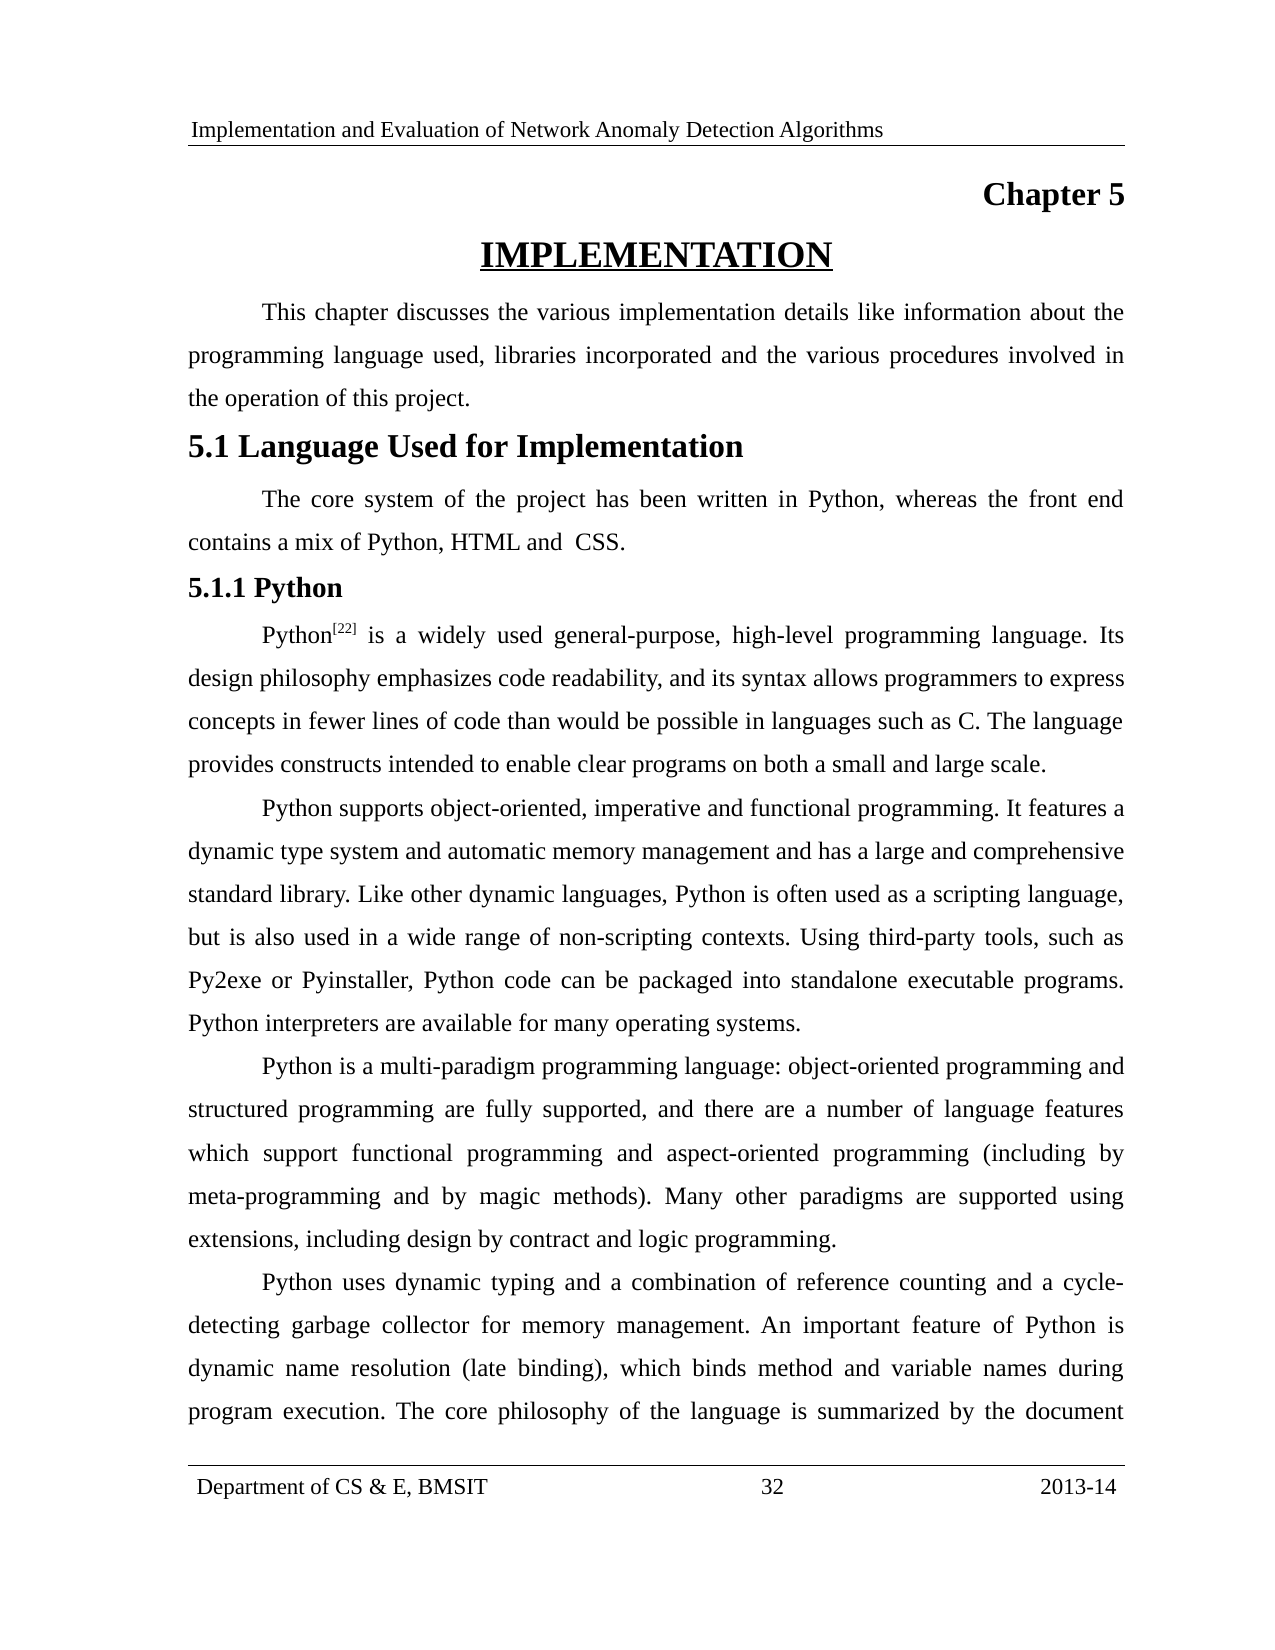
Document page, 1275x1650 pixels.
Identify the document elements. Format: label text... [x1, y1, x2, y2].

text Python[22] is a widely used general-purpose, high-level programming language. Its design philosophy emphasizes code readability, and its syntax allows programmers to express concepts in fewer lines of code than would be possible in languages such as C. The language provides constructs intended to enable clear programs on both a small and large scale. [188, 620, 1125, 778]
text Python uses dynamic typing and a combination of reference counting and a cycle-detecting garbage collector for memory management. An important feature of Python is dynamic name resolution (late binding), which binds method and variable names during program execution. The core philosophy of the language is summarized by the document [188, 1267, 1125, 1425]
text Chapter 5 [188, 174, 1125, 213]
text The core system of the project has been written in Python, whereas the front end contains a mix of Python, HTML and CSS. [150, 484, 1125, 556]
text Python is a multi-paradigm programming language: object-oriented programming and structured programming are fully supported, and there are a number of language features which support functional programming and aspect-oriented programming (including by meta-programming and by magic methods). Many other paradigms are supported using extensions, including design by contract and logic programming. [188, 1051, 1125, 1253]
title IMPLEMENTATION [188, 232, 1125, 275]
text This chapter discusses the various implementation details like information about the programming language used, libraries incorporated and the various procedures involved in the operation of this project. [188, 297, 1125, 412]
subtitle 5.1 Language Used for Implementation [188, 426, 1125, 464]
subtitle 5.1.1 Python [188, 570, 1125, 603]
text Python supports object-oriented, imperative and functional programming. It features a dynamic type system and automatic memory management and has a large and comprehensive standard library. Like other dynamic languages, Python is often used as a scripting language, but is also used in a wide range of non-scripting contexts. Using third-party tools, such as Py2exe or Pyinstaller, Python code can be packaged into standalone executable programs. Python interpreters are available for many operating systems. [188, 793, 1125, 1037]
